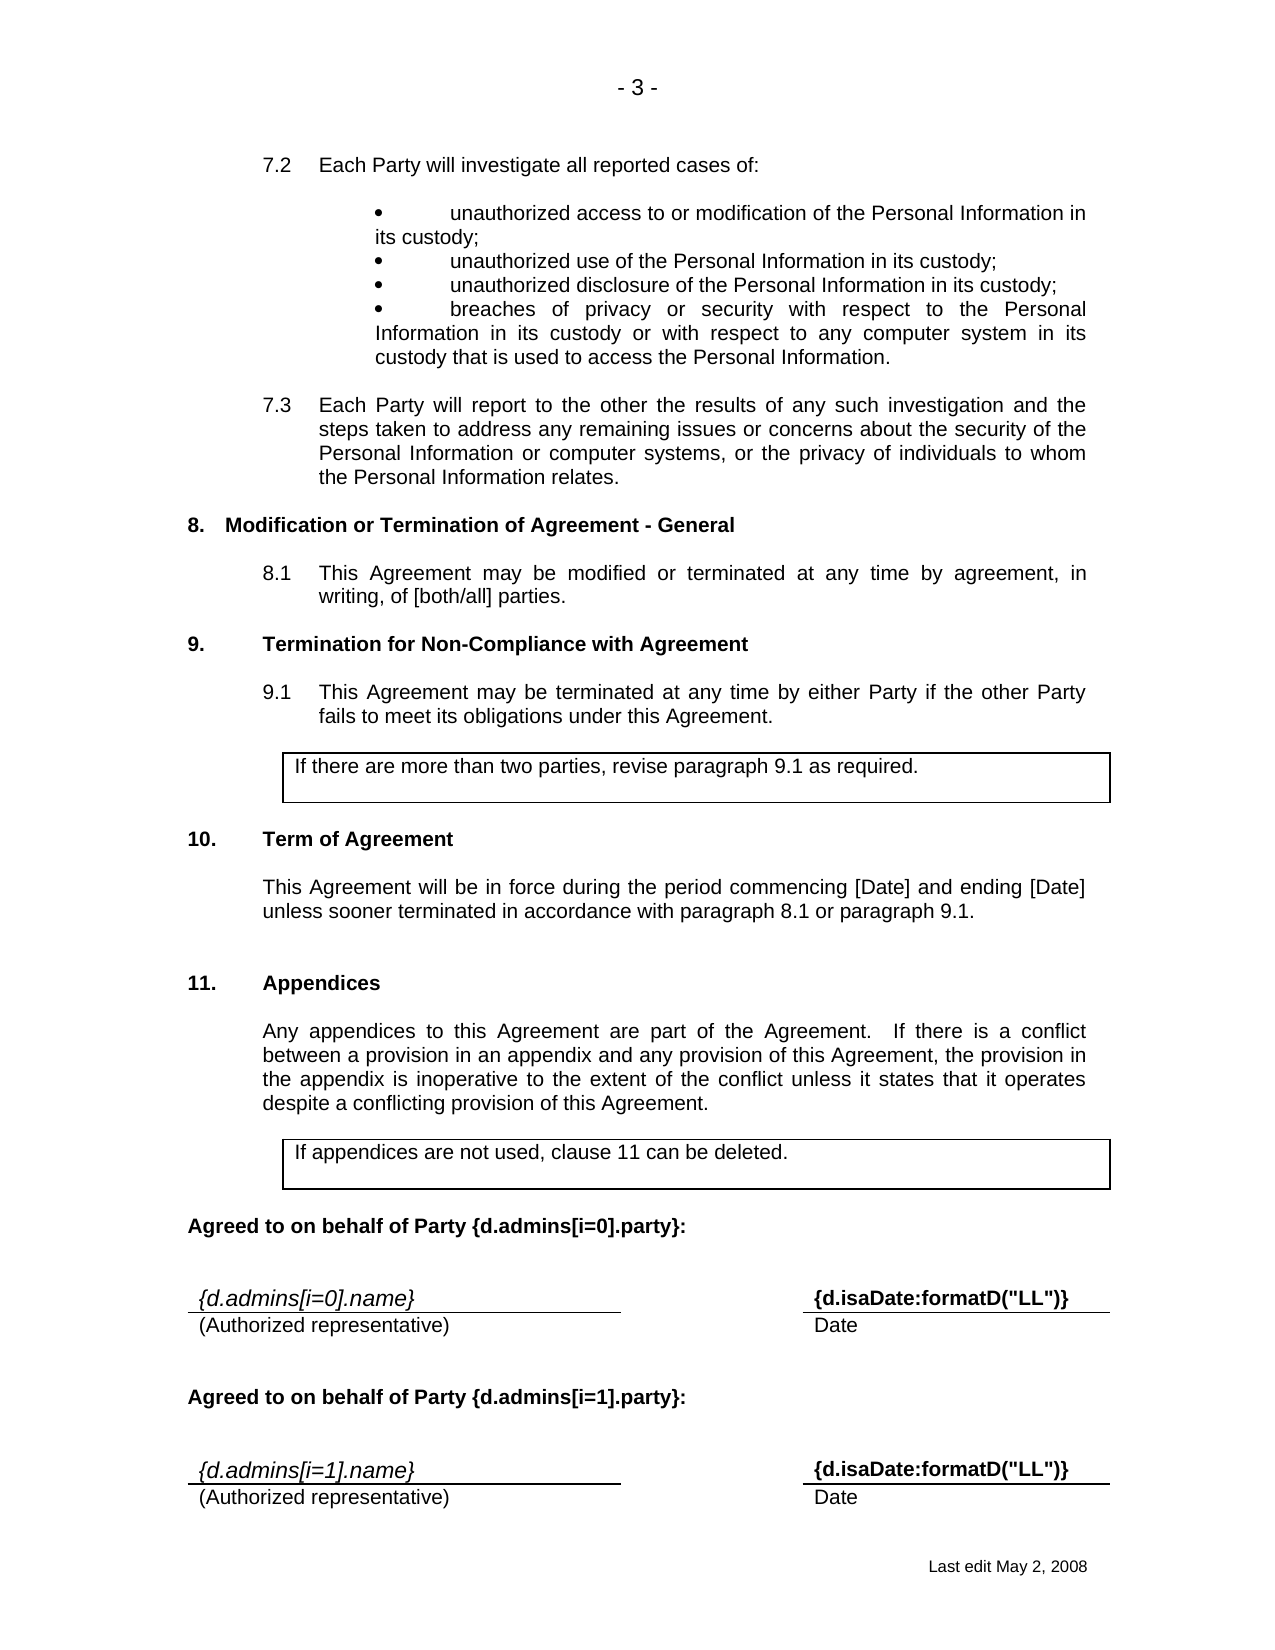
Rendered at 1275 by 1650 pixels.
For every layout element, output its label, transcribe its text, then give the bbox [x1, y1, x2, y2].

table_header [621, 1285, 803, 1312]
text This Agreement will be in force during the period commencing [Date] and ending [Date] unless sooner terminated in accordance with paragraph 8.1 or paragraph 9.1. [262, 875, 1087, 923]
table_header {d.admins[i=0].name} [188, 1285, 621, 1312]
text 11. Appendices [187, 971, 1087, 995]
text 7.3 Each Party will report to the other the results of any such investigation and the steps taken to address any remaining issues or concerns about the security of the Personal Information or computer systems, or the privacy of individuals to whom the Personal Information relates. [262, 393, 1087, 488]
list unauthorized access to or modification of the Personal Information in its custody; [375, 201, 1087, 248]
text 7.2 Each Party will investigate all reported cases of: [262, 153, 1087, 177]
table_header If appendices are not used, clause 11 can be deleted. [284, 1140, 1109, 1188]
table_cell Date [803, 1313, 1110, 1337]
list breaches of privacy or security with respect to the Personal Information in its custody or with respect to any computer system in its custody that is used to access the Personal Information. [375, 297, 1087, 369]
list unauthorized disclosure of the Personal Information in its custody; [375, 273, 1087, 297]
table_header {d.isaDate:formatD("LL")} [803, 1457, 1110, 1483]
table_header {d.admins[i=1].name} [188, 1457, 621, 1483]
table_cell [621, 1312, 803, 1337]
text Last edit May 2, 2008 [187, 1557, 1087, 1576]
table_header [621, 1457, 803, 1483]
table_cell (Authorized representative) [188, 1485, 621, 1509]
list This Agreement may be terminated at any time by either Party if the other Party fails to meet its obligations under this Agreement. [262, 680, 1087, 728]
text 10. Term of Agreement [187, 827, 1087, 851]
text Agreed to on behalf of Party {d.admins[i=1].party}: [187, 1385, 1087, 1409]
list unauthorized use of the Personal Information in its custody; [375, 248, 1087, 273]
table_cell Date [803, 1485, 1110, 1509]
list Modification or Termination of Agreement - General [187, 512, 1087, 536]
table_header If there are more than two parties, revise paragraph 9.1 as required. [284, 754, 1109, 801]
table_header {d.isaDate:formatD("LL")} [803, 1285, 1110, 1312]
text 9. Termination for Non-Compliance with Agreement [187, 632, 1087, 656]
text Agreed to on behalf of Party {d.admins[i=0].party}: [187, 1213, 1087, 1237]
text Any appendices to this Agreement are part of the Agreement. If there is a conflict between a provision in an appendix and any provision of this Agreement, the provision in the appendix is inoperative to the extent of the conflict unless it states that it operates despite a conflicting provision of this Agreement. [187, 1019, 1087, 1114]
text 8.1 This Agreement may be modified or terminated at any time by agreement, in writing, of [both/all] parties. [262, 560, 1087, 608]
table_cell [621, 1483, 803, 1509]
table_cell (Authorized representative) [188, 1313, 621, 1337]
